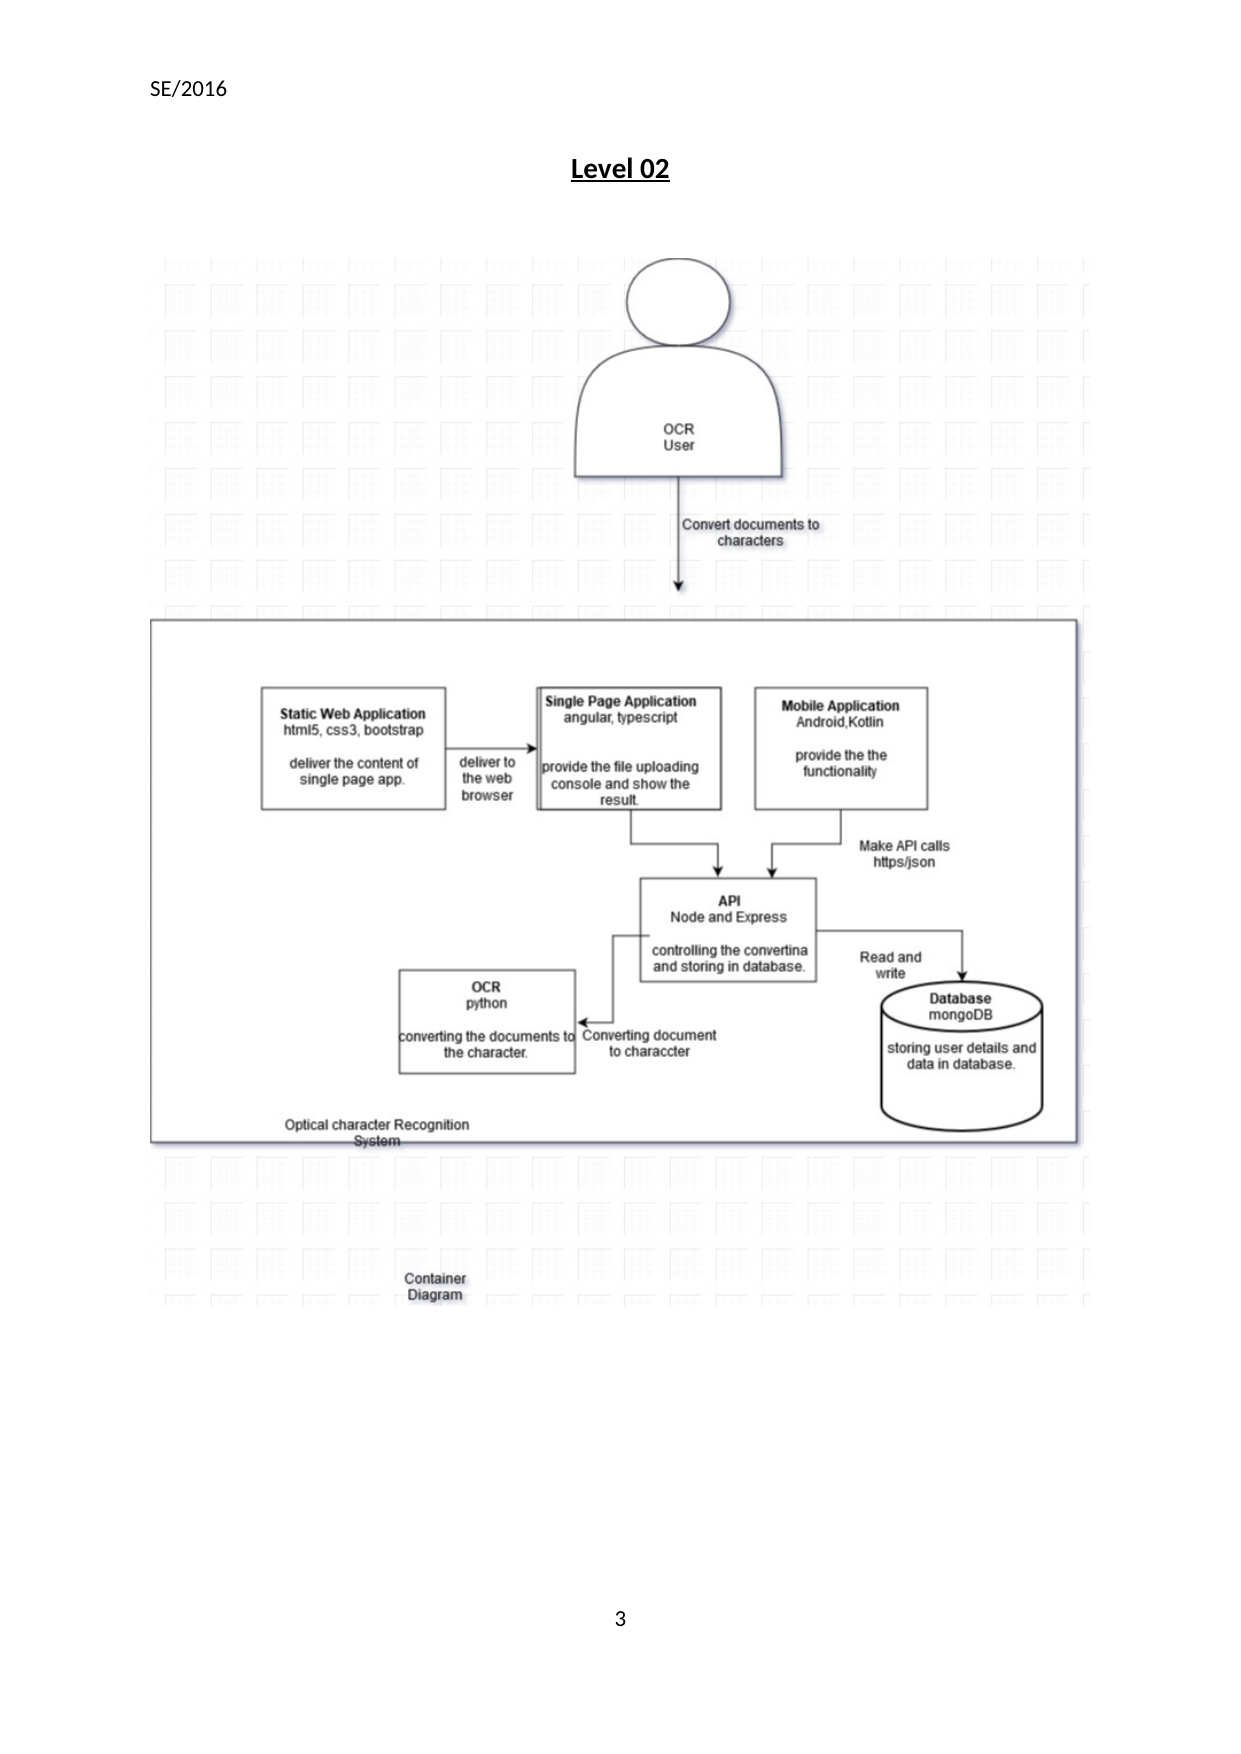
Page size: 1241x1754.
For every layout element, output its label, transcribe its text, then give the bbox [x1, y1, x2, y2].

text Level 02 [150, 150, 1090, 186]
